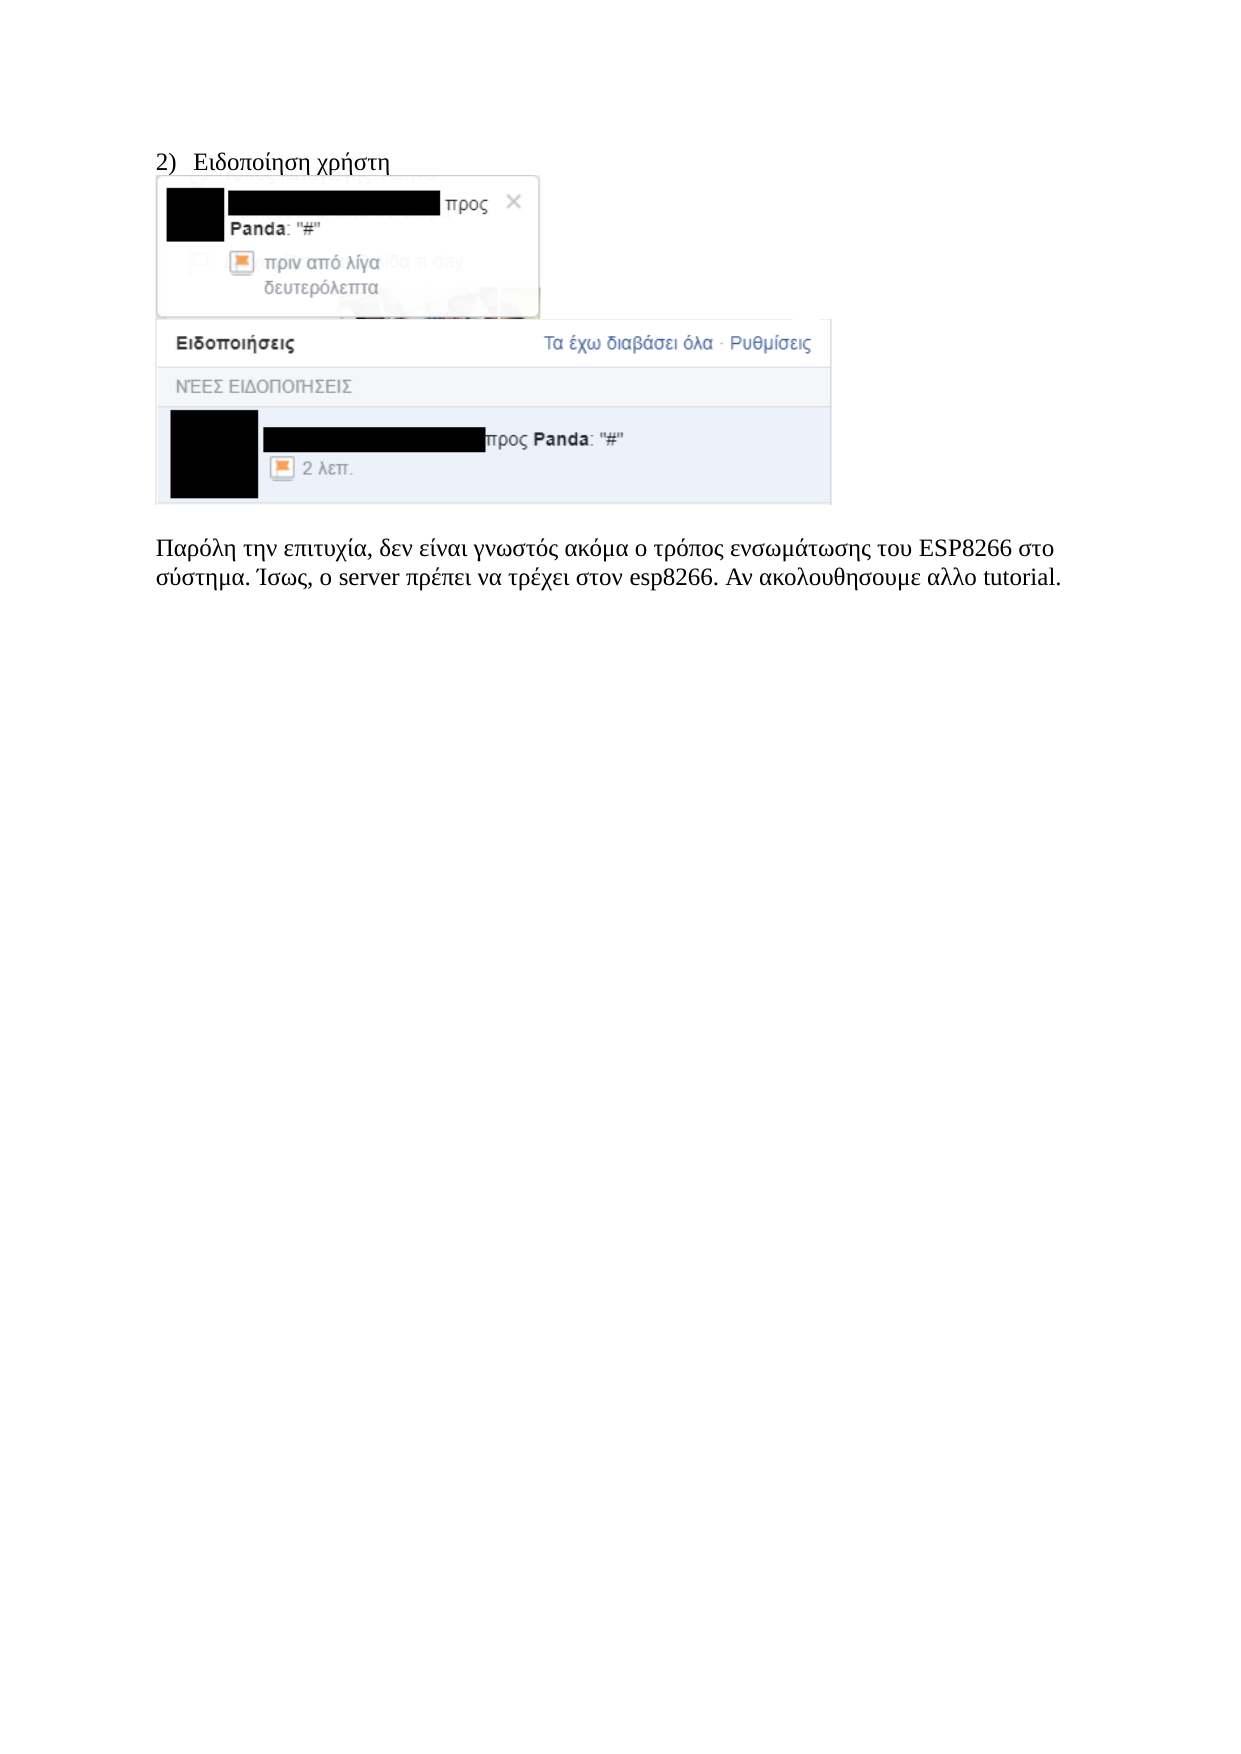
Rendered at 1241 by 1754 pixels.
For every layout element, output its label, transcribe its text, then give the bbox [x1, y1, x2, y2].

list Ειδοποίηση χρήστη [156, 147, 1122, 176]
text Παρόλη την επιτυχία, δεν είναι γνωστός ακόμα ο τρόπος ενσωμάτωσης του ESP8266 στο σύστημα. Ίσως, ο server πρέπει να τρέχει στον esp8266. Αν ακολουθησουμε αλλο tutorial. [156, 533, 1122, 591]
